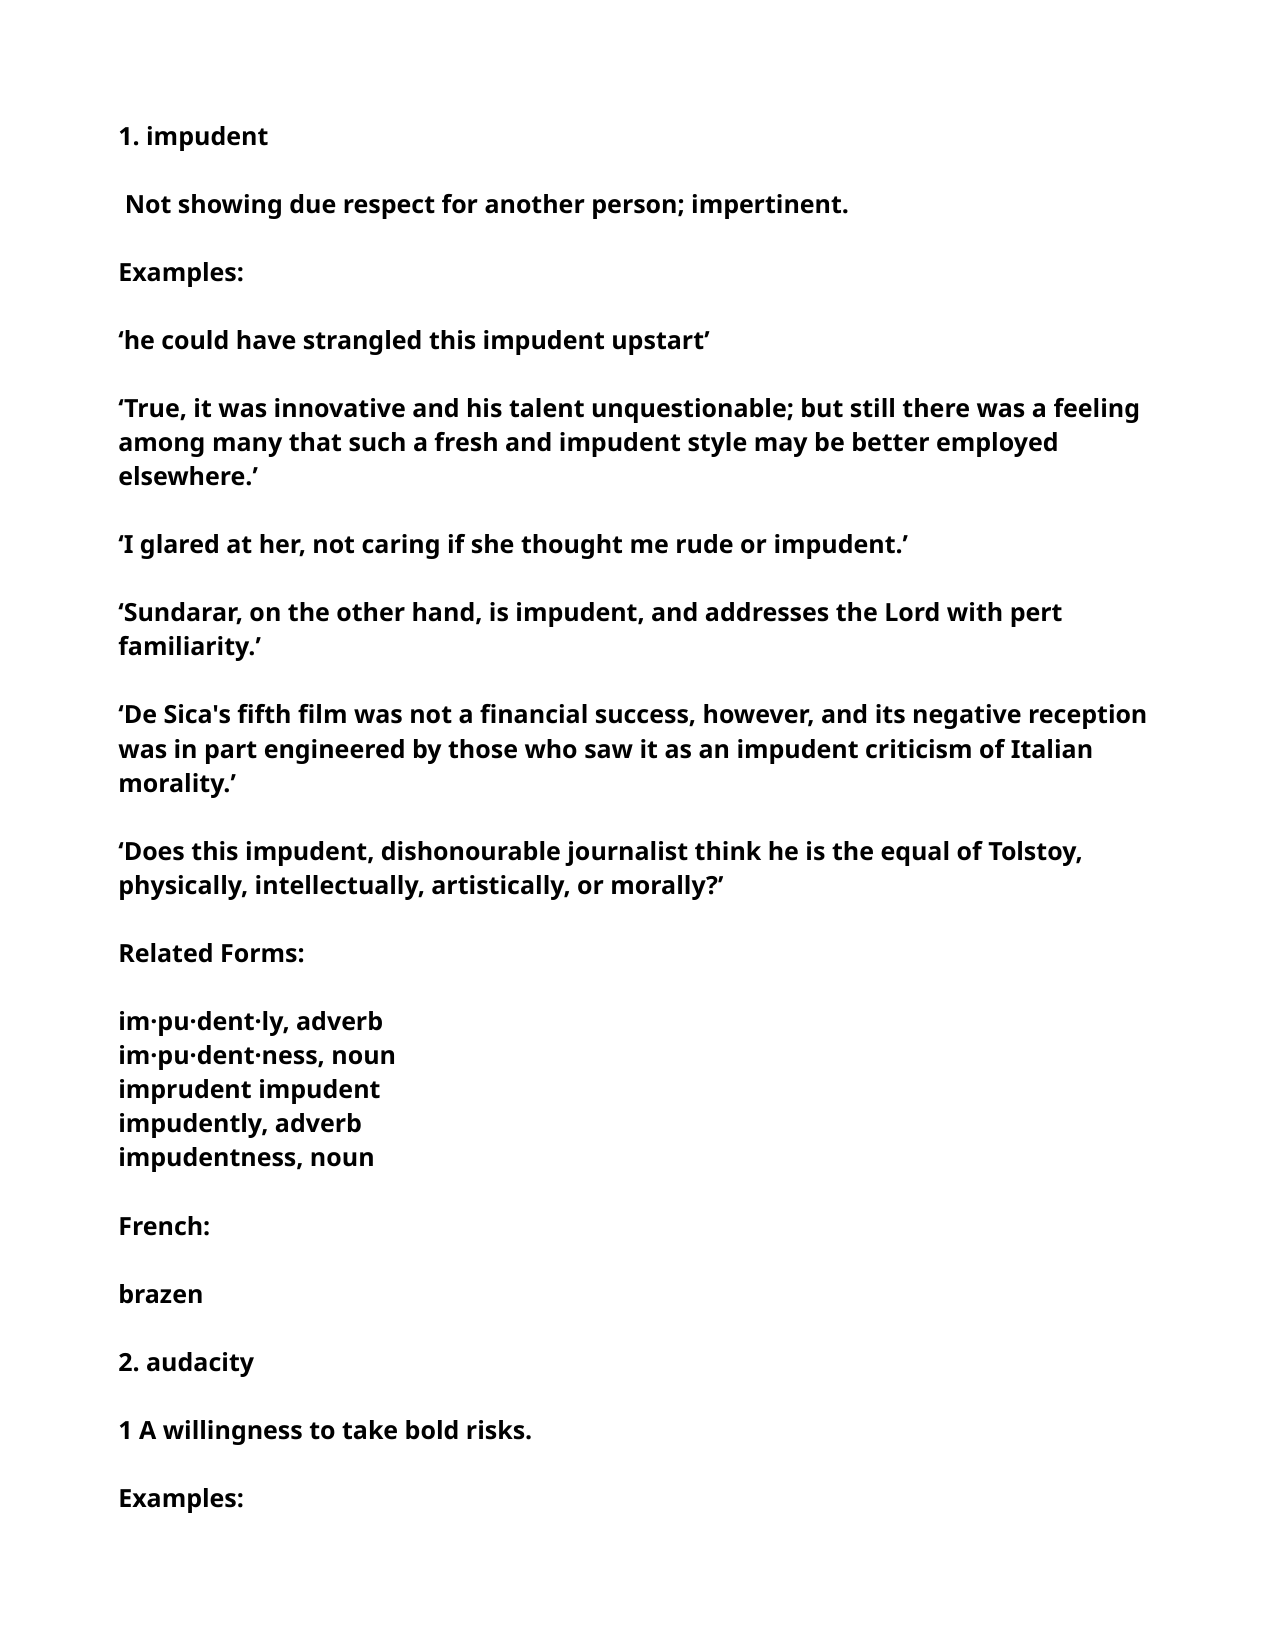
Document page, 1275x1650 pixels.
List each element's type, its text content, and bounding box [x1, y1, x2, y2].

text 2. audacity [118, 1344, 1157, 1378]
text ‘True, it was innovative and his talent unquestionable; but still there was a feeling among many that such a fresh and impudent style may be better employed elsewhere.’ [118, 391, 1157, 493]
text impudentness, noun [118, 1140, 1157, 1174]
text imprudent impudent [118, 1072, 1157, 1106]
text Related Forms: [118, 936, 1157, 970]
text Not showing due respect for another person; impertinent. [118, 186, 1157, 220]
text ‘De Sica's fifth film was not a financial success, however, and its negative reception was in part engineered by those who saw it as an impudent criticism of Italian morality.’ [118, 697, 1157, 799]
text im·pu·dent·ness, noun [118, 1038, 1157, 1072]
text impudently, adverb [118, 1106, 1157, 1140]
text ‘he could have strangled this impudent upstart’ [118, 322, 1157, 357]
text ‘I glared at her, not caring if she thought me rude or impudent.’ [118, 527, 1157, 561]
text brazen [118, 1276, 1157, 1310]
text French: [118, 1208, 1157, 1242]
text 1. impudent [118, 118, 1157, 152]
text 1 A willingness to take bold risks. [118, 1412, 1157, 1447]
text im·pu·dent·ly, adverb [118, 1004, 1157, 1038]
text ‘Sundarar, on the other hand, is impudent, and addresses the Lord with pert familiarity.’ [118, 595, 1157, 663]
text Examples: [118, 254, 1157, 288]
text ‘Does this impudent, dishonourable journalist think he is the equal of Tolstoy, physically, intellectually, artistically, or morally?’ [118, 833, 1157, 902]
text Examples: [118, 1481, 1157, 1515]
